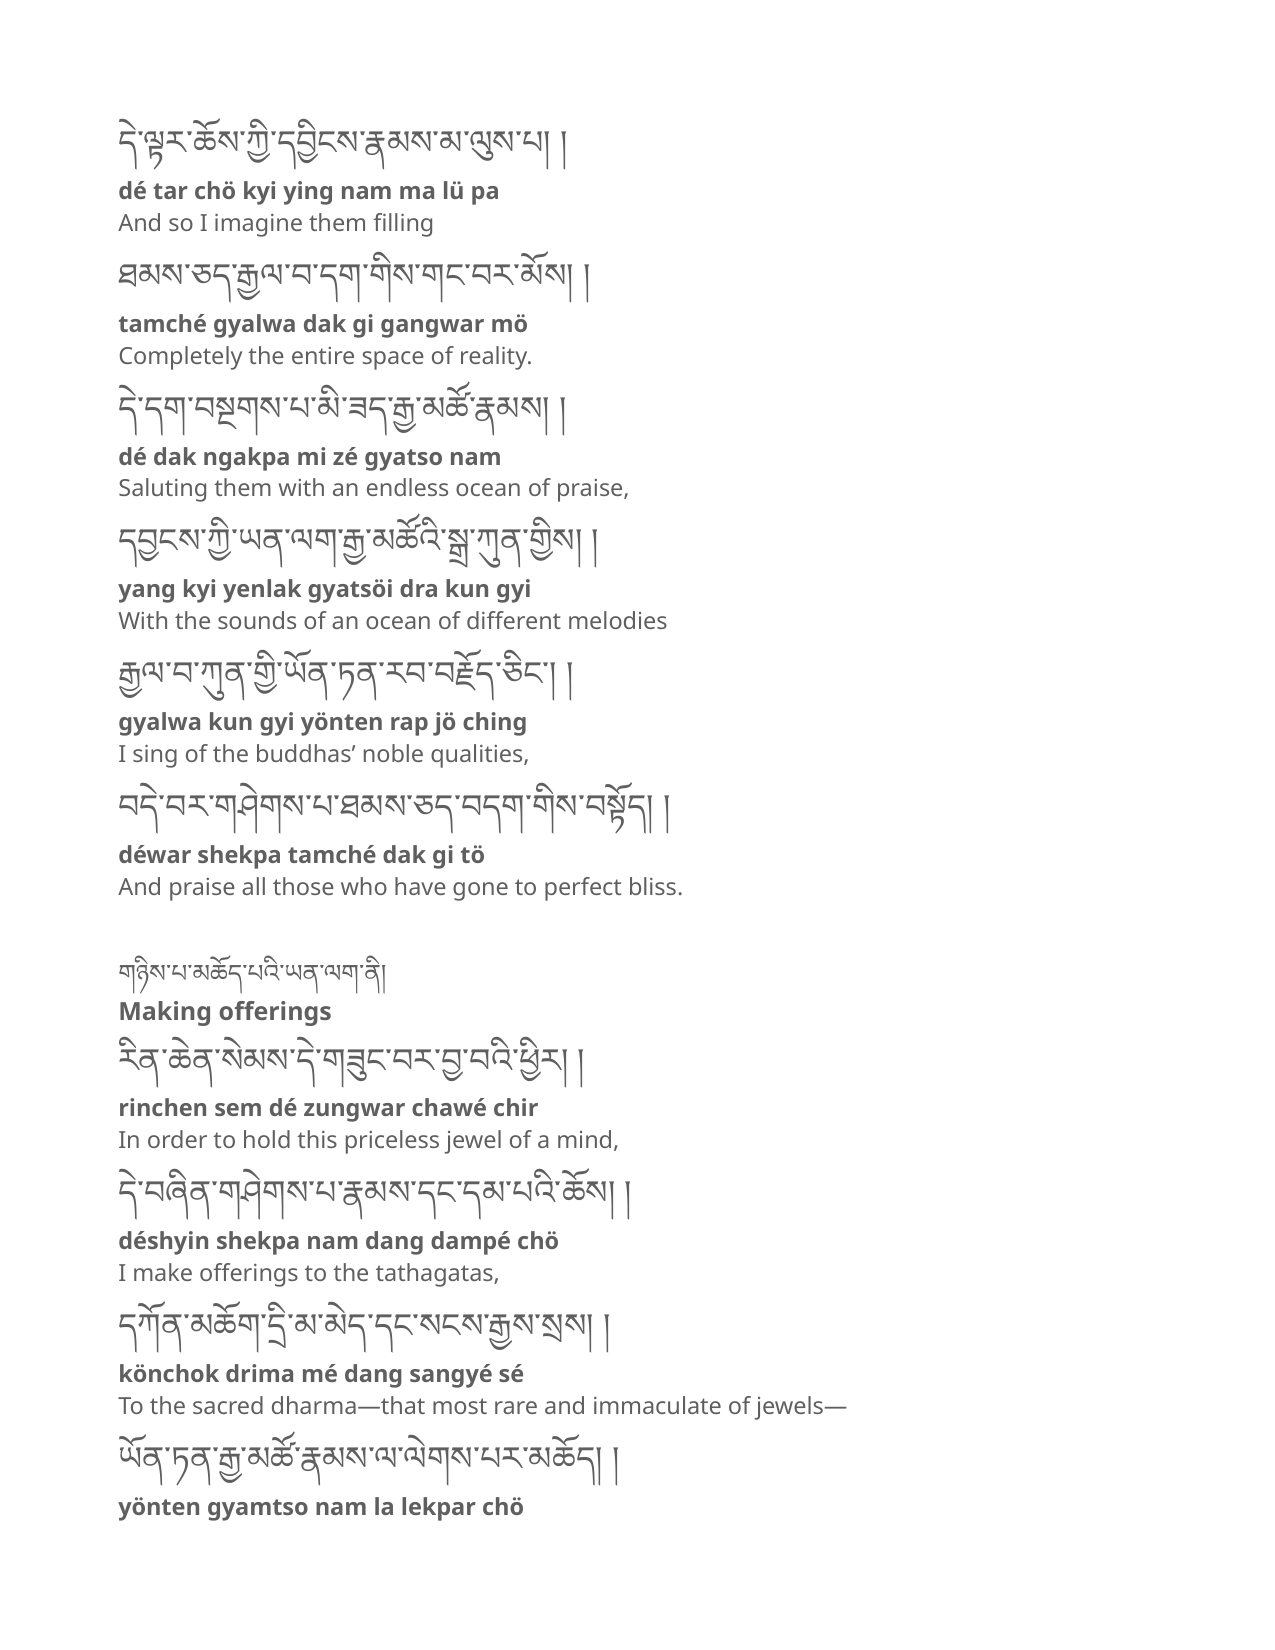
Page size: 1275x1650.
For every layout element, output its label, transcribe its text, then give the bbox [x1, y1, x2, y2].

text རིན་ཆེན་སེམས་དེ་གཟུང་བར་བྱ་བའི་ཕྱིར། ། [118, 1036, 1157, 1086]
text དེ་དག་བསྔགས་པ་མི་ཟད་རྒྱ་མཚོ་རྣམས། ། [118, 383, 1157, 433]
text བདེ་བར་གཤེགས་པ་ཐམས་ཅད་བདག་གིས་བསྟོད། ། [118, 782, 1157, 832]
text gyalwa kun gyi yönten rap jö ching [118, 705, 1157, 737]
text Completely the entire space of reality. [118, 339, 1157, 371]
text With the sounds of an ocean of different melodies [118, 604, 1157, 636]
text གཉིས་པ་མཆོད་པའི་ཡན་ལག་ནི། [118, 956, 1157, 993]
text དབྱངས་ཀྱི་ཡན་ལག་རྒྱ་མཚོའི་སྒྲ་ཀུན་གྱིས། ། [118, 516, 1157, 566]
text In order to hold this priceless jewel of a mind, [118, 1124, 1157, 1156]
text dé dak ngakpa mi zé gyatso nam [118, 440, 1157, 472]
text déwar shekpa tamché dak gi tö [118, 838, 1157, 870]
text དེ་བཞིན་གཤེགས་པ་རྣམས་དང་དམ་པའི་ཆོས། ། [118, 1168, 1157, 1218]
text yönten gyamtso nam la lekpar chö [118, 1490, 1157, 1522]
text rinchen sem dé zungwar chawé chir [118, 1092, 1157, 1124]
text tamché gyalwa dak gi gangwar mö [118, 307, 1157, 339]
text And so I imagine them filling [118, 206, 1157, 238]
text I sing of the buddhas’ noble qualities, [118, 737, 1157, 769]
text To the sacred dharma―that most rare and immaculate of jewels― [118, 1389, 1157, 1421]
text dé tar chö kyi ying nam ma lü pa [118, 174, 1157, 206]
text ཡོན་ཏན་རྒྱ་མཚོ་རྣམས་ལ་ལེགས་པར་མཆོད། ། [118, 1434, 1157, 1484]
text རྒྱལ་བ་ཀུན་གྱི་ཡོན་ཏན་རབ་བརྗོད་ཅིང་། ། [118, 649, 1157, 699]
text könchok drima mé dang sangyé sé [118, 1357, 1157, 1389]
text Saluting them with an endless ocean of praise, [118, 472, 1157, 504]
text Making offerings [118, 993, 1157, 1027]
text And praise all those who have gone to perfect bliss. [118, 870, 1157, 902]
text ཐམས་ཅད་རྒྱལ་བ་དག་གིས་གང་བར་མོས། ། [118, 251, 1157, 301]
text དཀོན་མཆོག་དྲི་མ་མེད་དང་སངས་རྒྱས་སྲས། ། [118, 1301, 1157, 1351]
text déshyin shekpa nam dang dampé chö [118, 1224, 1157, 1256]
text yang kyi yenlak gyatsöi dra kun gyi [118, 572, 1157, 604]
text I make offerings to the tathagatas, [118, 1256, 1157, 1288]
text དེ་ལྟར་ཆོས་ཀྱི་དབྱིངས་རྣམས་མ་ལུས་པ། ། [118, 118, 1157, 168]
